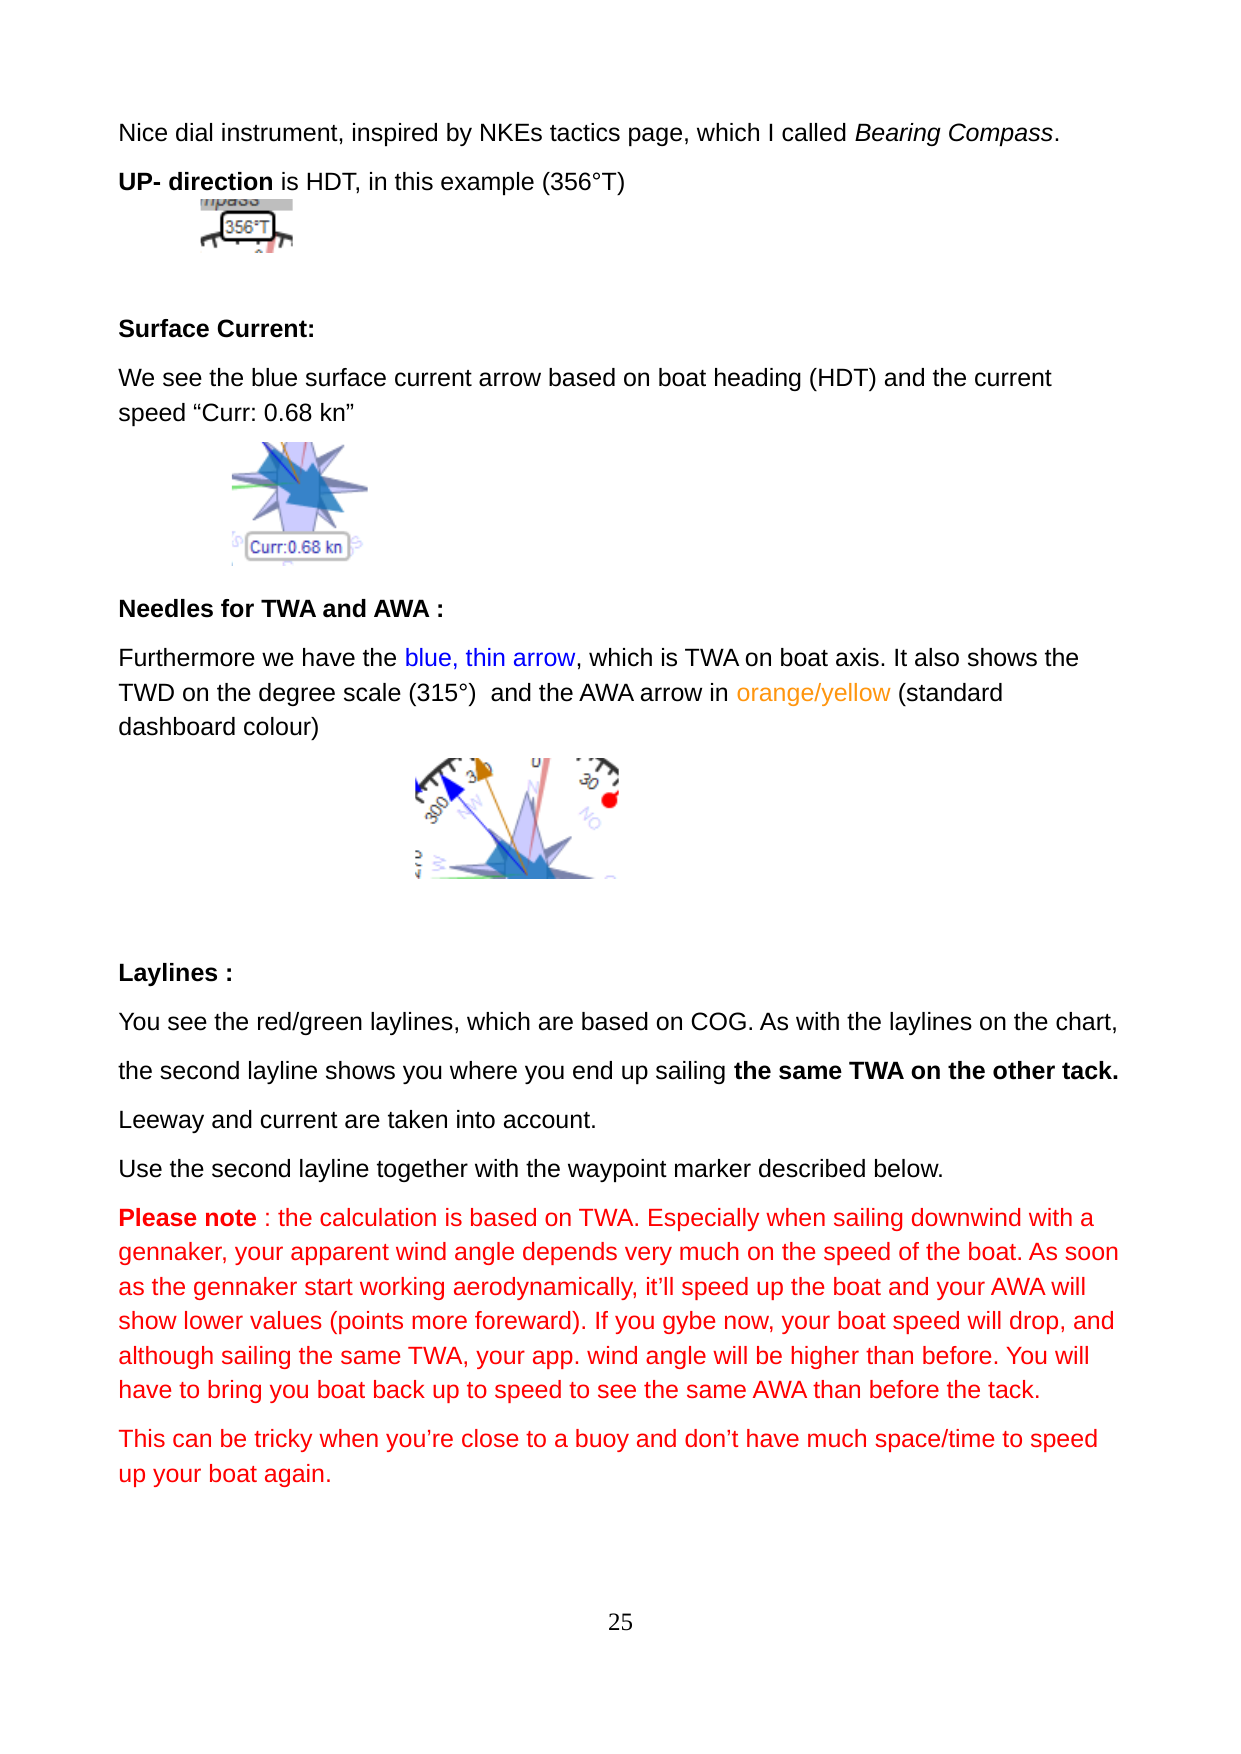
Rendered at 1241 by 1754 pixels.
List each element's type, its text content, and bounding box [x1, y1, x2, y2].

text Use the second layline together with the waypoint marker described below. [118, 1154, 1122, 1182]
picture [231, 442, 368, 566]
text We see the blue surface current arrow based on boat heading (HDT) and the current speed “Curr: 0.68 kn” [118, 363, 1122, 427]
text You see the red/green laylines, which are based on COG. As with the laylines on the chart, [118, 1007, 1122, 1035]
text This can be tricky when you’re close to a buoy and don’t have much space/time to speed up your boat again. [118, 1424, 1122, 1487]
text Leeway and current are taken into account. [118, 1105, 1122, 1133]
text Please note : the calculation is based on TWA. Especially when sailing downwind with a gennaker, your apparent wind angle depends very much on the speed of the boat. As soon as the gennaker start working aerodynamically, it’ll speed up the boat and your AWA will show lower values (points more foreward). If you gybe now, your boat speed will drop, and although sailing the same TWA, your app. wind angle will be higher than before. You will have to bring you boat back up to speed to see the same AWA than before the tack. [118, 1203, 1122, 1404]
text Nice dial instrument, inspired by NKEs tactics page, which I called Bearing Compass. [118, 118, 1122, 147]
text UP- direction is HDT, in this example (356°T) [118, 167, 1122, 196]
text Laylines : [118, 957, 1122, 986]
picture [200, 199, 293, 253]
text Furthermore we have the blue, thin arrow, which is TWA on boat axis. It also shows the TWD on the degree scale (315°) and the AWA arrow in orange/yellow (standard dashboard colour) [118, 643, 1122, 741]
text Surface Current: [118, 314, 1122, 343]
text the second layline shows you where you end up sailing the same TWA on the other tack. [118, 1056, 1122, 1084]
text Needles for TWA and AWA : [118, 594, 1122, 623]
picture [415, 758, 619, 879]
